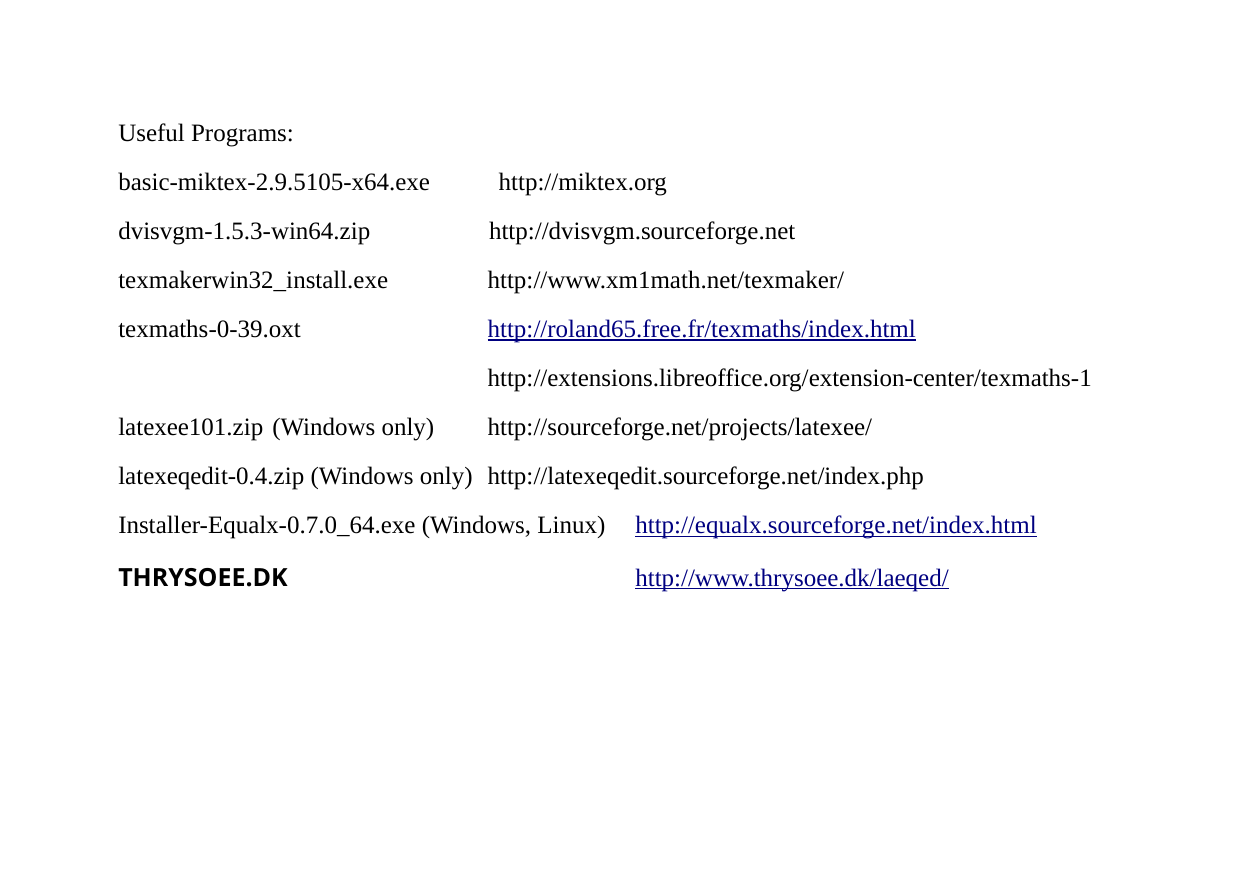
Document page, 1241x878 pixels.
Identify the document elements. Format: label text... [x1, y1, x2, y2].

text dvisvgm-1.5.3-win64.zip http://dvisvgm.sourceforge.net [118, 216, 1122, 245]
text basic-miktex-2.9.5105-x64.exe http://miktex.org [118, 167, 1122, 196]
text Installer-Equalx-0.7.0_64.exe (Windows, Linux) http://equalx.sourceforge.net/index.html [118, 511, 1122, 539]
text THRYSOEE.DK http://www.thrysoee.dk/laeqed/ [118, 560, 1122, 594]
text texmaths-0-39.oxt http://roland65.free.fr/texmaths/index.html [118, 314, 1122, 343]
text Useful Programs: [118, 118, 1122, 147]
text latexeqedit-0.4.zip (Windows only) http://latexeqedit.sourceforge.net/index.php [118, 462, 1122, 490]
text latexee101.zip (Windows only) http://sourceforge.net/projects/latexee/ [118, 412, 1122, 441]
text texmakerwin32_install.exe http://www.xm1math.net/texmaker/ [118, 265, 1122, 294]
text http://extensions.libreoffice.org/extension-center/texmaths-1 [118, 363, 1122, 392]
